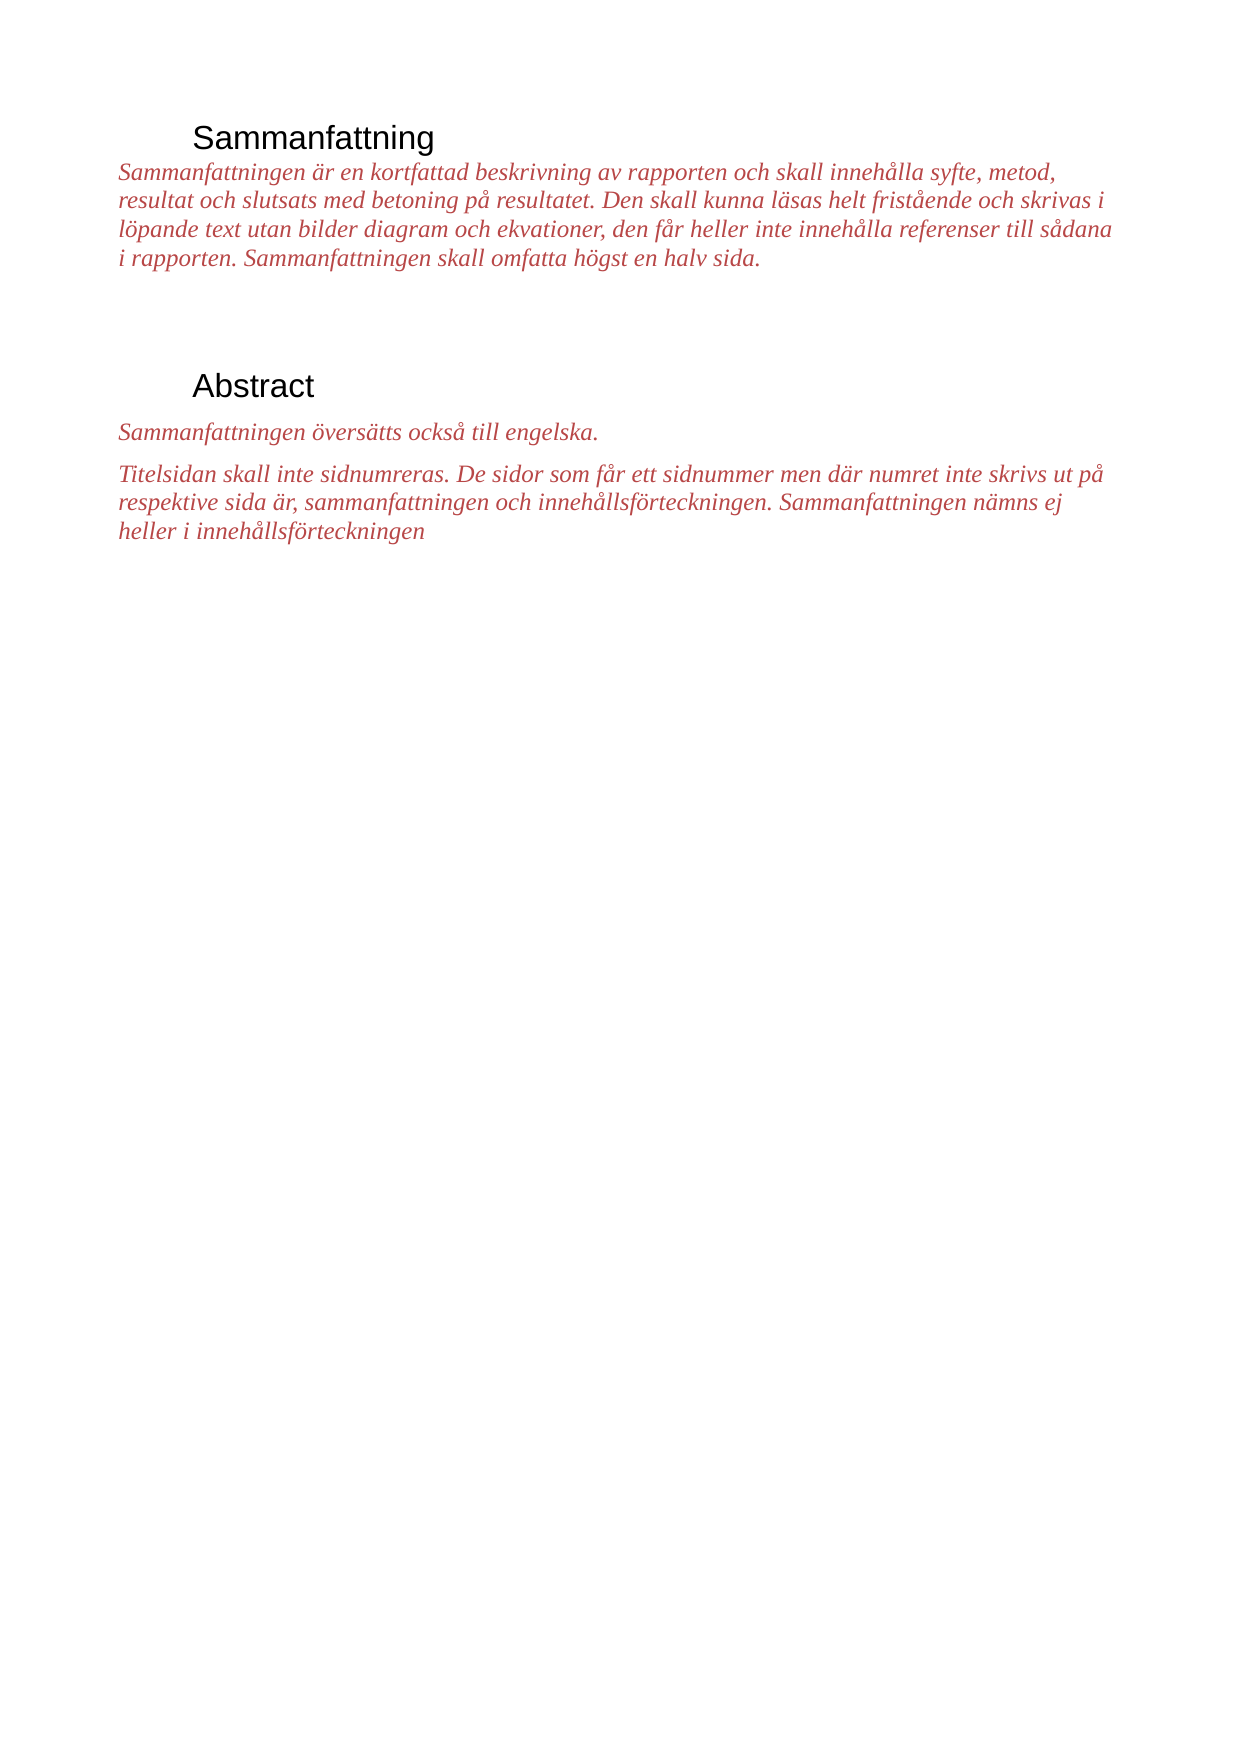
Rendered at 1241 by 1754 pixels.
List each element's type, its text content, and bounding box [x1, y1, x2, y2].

text Sammanfattningen översätts också till engelska. [118, 417, 1122, 446]
text Titelsidan skall inte sidnumreras. De sidor som får ett sidnummer men där numret inte skrivs ut på respektive sida är, sammanfattningen och innehållsförteckningen. Sammanfattningen nämns ej heller i innehållsförteckningen [118, 459, 1122, 545]
text Abstract [118, 367, 1122, 405]
text Sammanfattning [118, 118, 1122, 157]
text Sammanfattningen är en kortfattad beskrivning av rapporten och skall innehålla syfte, metod, resultat och slutsats med betoning på resultatet. Den skall kunna läsas helt fristående och skrivas i löpande text utan bilder diagram och ekvationer, den får heller inte innehålla referenser till sådana i rapporten. Sammanfattningen skall omfatta högst en halv sida. [118, 157, 1122, 272]
